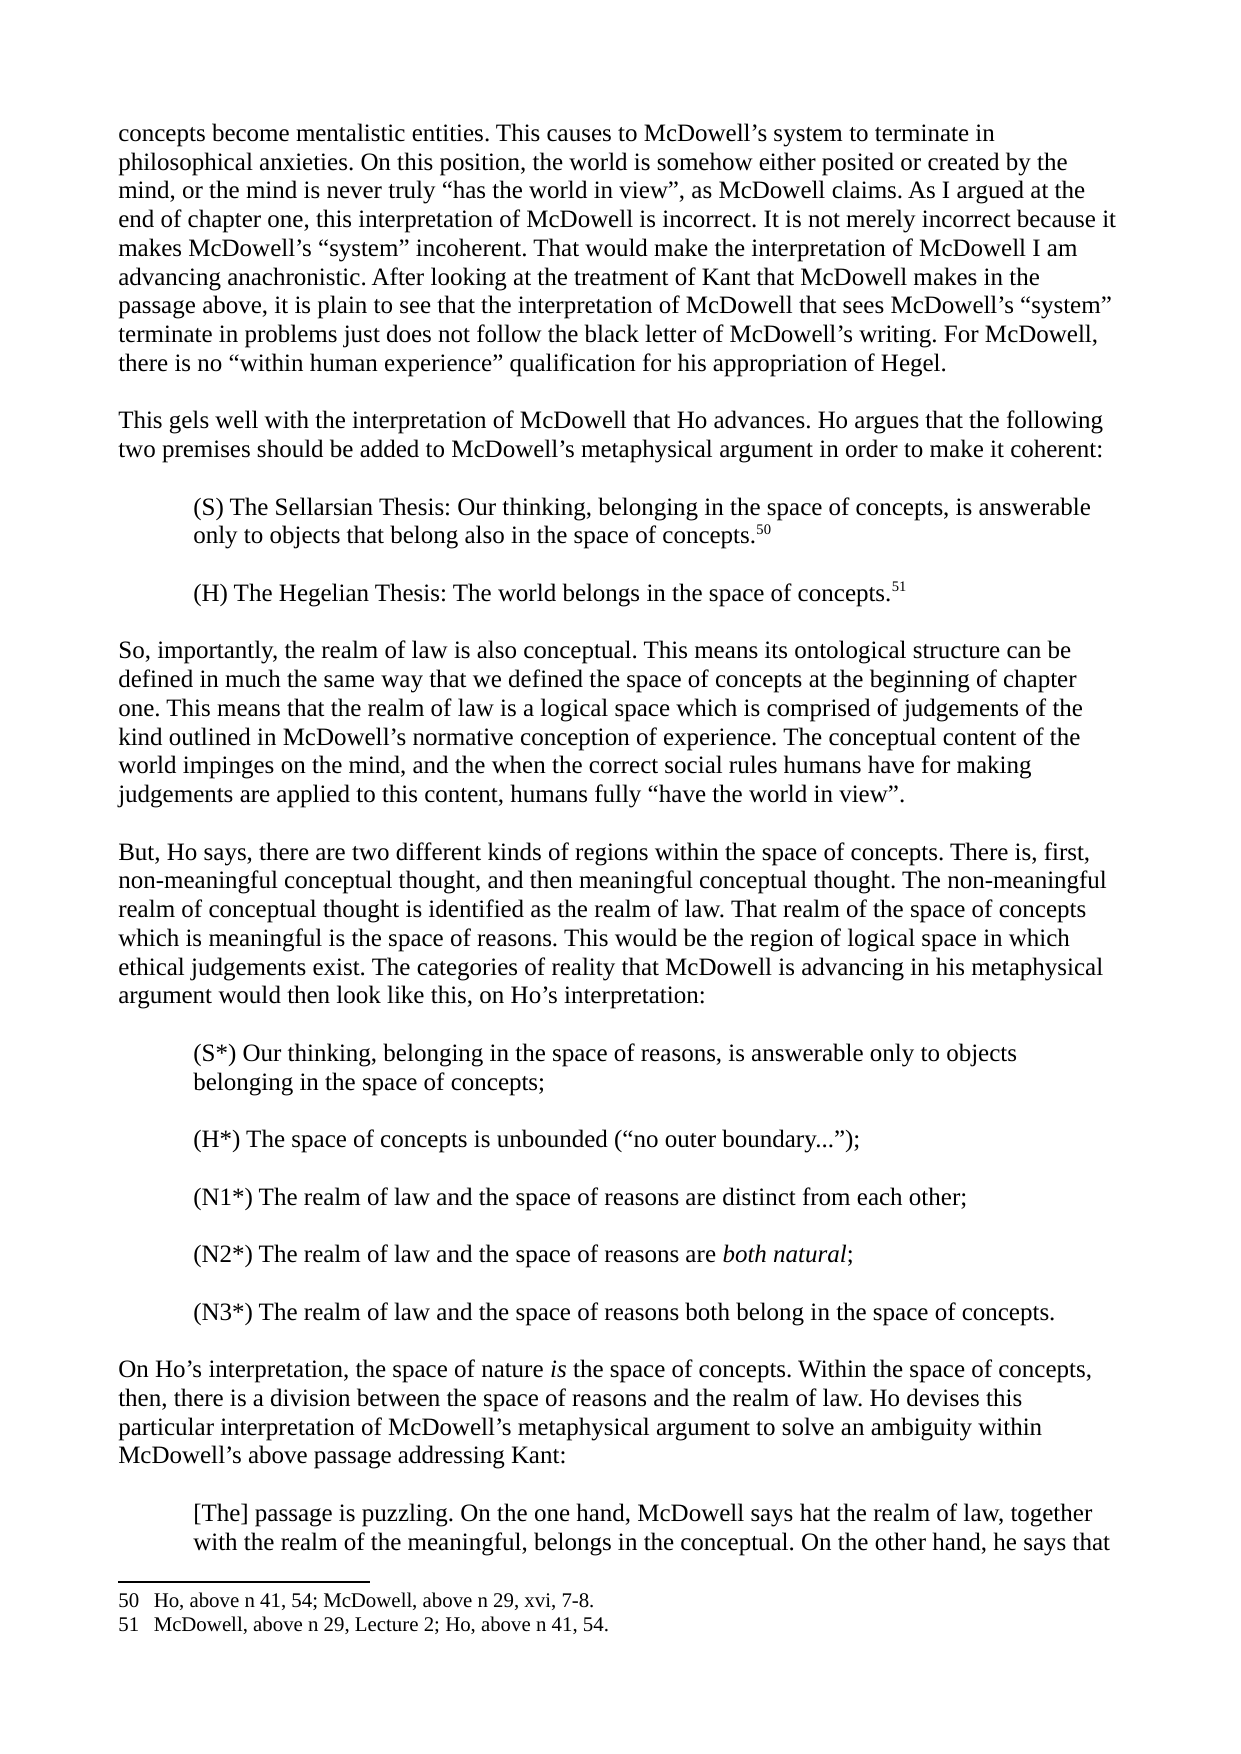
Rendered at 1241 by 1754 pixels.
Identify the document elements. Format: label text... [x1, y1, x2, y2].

text Ho, above n 41, 54; McDowell, above n 29, xvi, 7-8. [118, 1588, 1122, 1612]
text (S) The Sellarsian Thesis: Our thinking, belonging in the space of concepts, is answerable only to objects that belong also in the space of concepts. [193, 492, 1122, 549]
text (N1*) The realm of law and the space of reasons are distinct from each other; [193, 1182, 1122, 1211]
text concepts become mentalistic entities. This causes to McDowell’s system to terminate in philosophical anxieties. On this position, the world is somehow either posited or created by the mind, or the mind is never truly “has the world in view”, as McDowell claims. As I argued at the end of chapter one, this interpretation of McDowell is incorrect. It is not merely incorrect because it makes McDowell’s “system” incoherent. That would make the interpretation of McDowell I am advancing anachronistic. After looking at the treatment of Kant that McDowell makes in the passage above, it is plain to see that the interpretation of McDowell that sees McDowell’s “system” terminate in problems just does not follow the black letter of McDowell’s writing. For McDowell, there is no “within human experience” qualification for his appropriation of Hegel. [118, 118, 1122, 377]
text So, importantly, the realm of law is also conceptual. This means its ontological structure can be defined in much the same way that we defined the space of concepts at the beginning of chapter one. This means that the realm of law is a logical space which is comprised of judgements of the kind outlined in McDowell’s normative conception of experience. The conceptual content of the world impinges on the mind, and the when the correct social rules humans have for making judgements are applied to this content, humans fully “have the world in view”. [118, 636, 1122, 808]
text On Ho’s interpretation, the space of nature is the space of concepts. Within the space of concepts, then, there is a division between the space of reasons and the realm of law. Ho devises this particular interpretation of McDowell’s metaphysical argument to solve an ambiguity within McDowell’s above passage addressing Kant: [118, 1354, 1122, 1469]
text (H*) The space of concepts is unbounded (“no outer boundary...”); [193, 1124, 1122, 1153]
text [The] passage is puzzling. On the one hand, McDowell says hat the realm of law, together with the realm of the meaningful, belongs in the conceptual. On the other hand, he says that [193, 1498, 1122, 1556]
text This gels well with the interpretation of McDowell that Ho advances. Ho argues that the following two premises should be added to McDowell’s metaphysical argument in order to make it coherent: [118, 406, 1122, 463]
text (N2*) The realm of law and the space of reasons are both natural; [193, 1239, 1122, 1268]
text (S*) Our thinking, belonging in the space of reasons, is answerable only to objects belonging in the space of concepts; [193, 1038, 1122, 1096]
text McDowell, above n 29, Lecture 2; Ho, above n 41, 54. [118, 1612, 1122, 1636]
text But, Ho says, there are two different kinds of regions within the space of concepts. There is, first, non-meaningful conceptual thought, and then meaningful conceptual thought. The non-meaningful realm of conceptual thought is identified as the realm of law. That realm of the space of concepts which is meaningful is the space of reasons. This would be the region of logical space in which ethical judgements exist. The categories of reality that McDowell is advancing in his metaphysical argument would then look like this, on Ho’s interpretation: [118, 837, 1122, 1009]
text (N3*) The realm of law and the space of reasons both belong in the space of concepts. [193, 1297, 1122, 1326]
text (H) The Hegelian Thesis: The world belongs in the space of concepts. [193, 578, 1122, 607]
